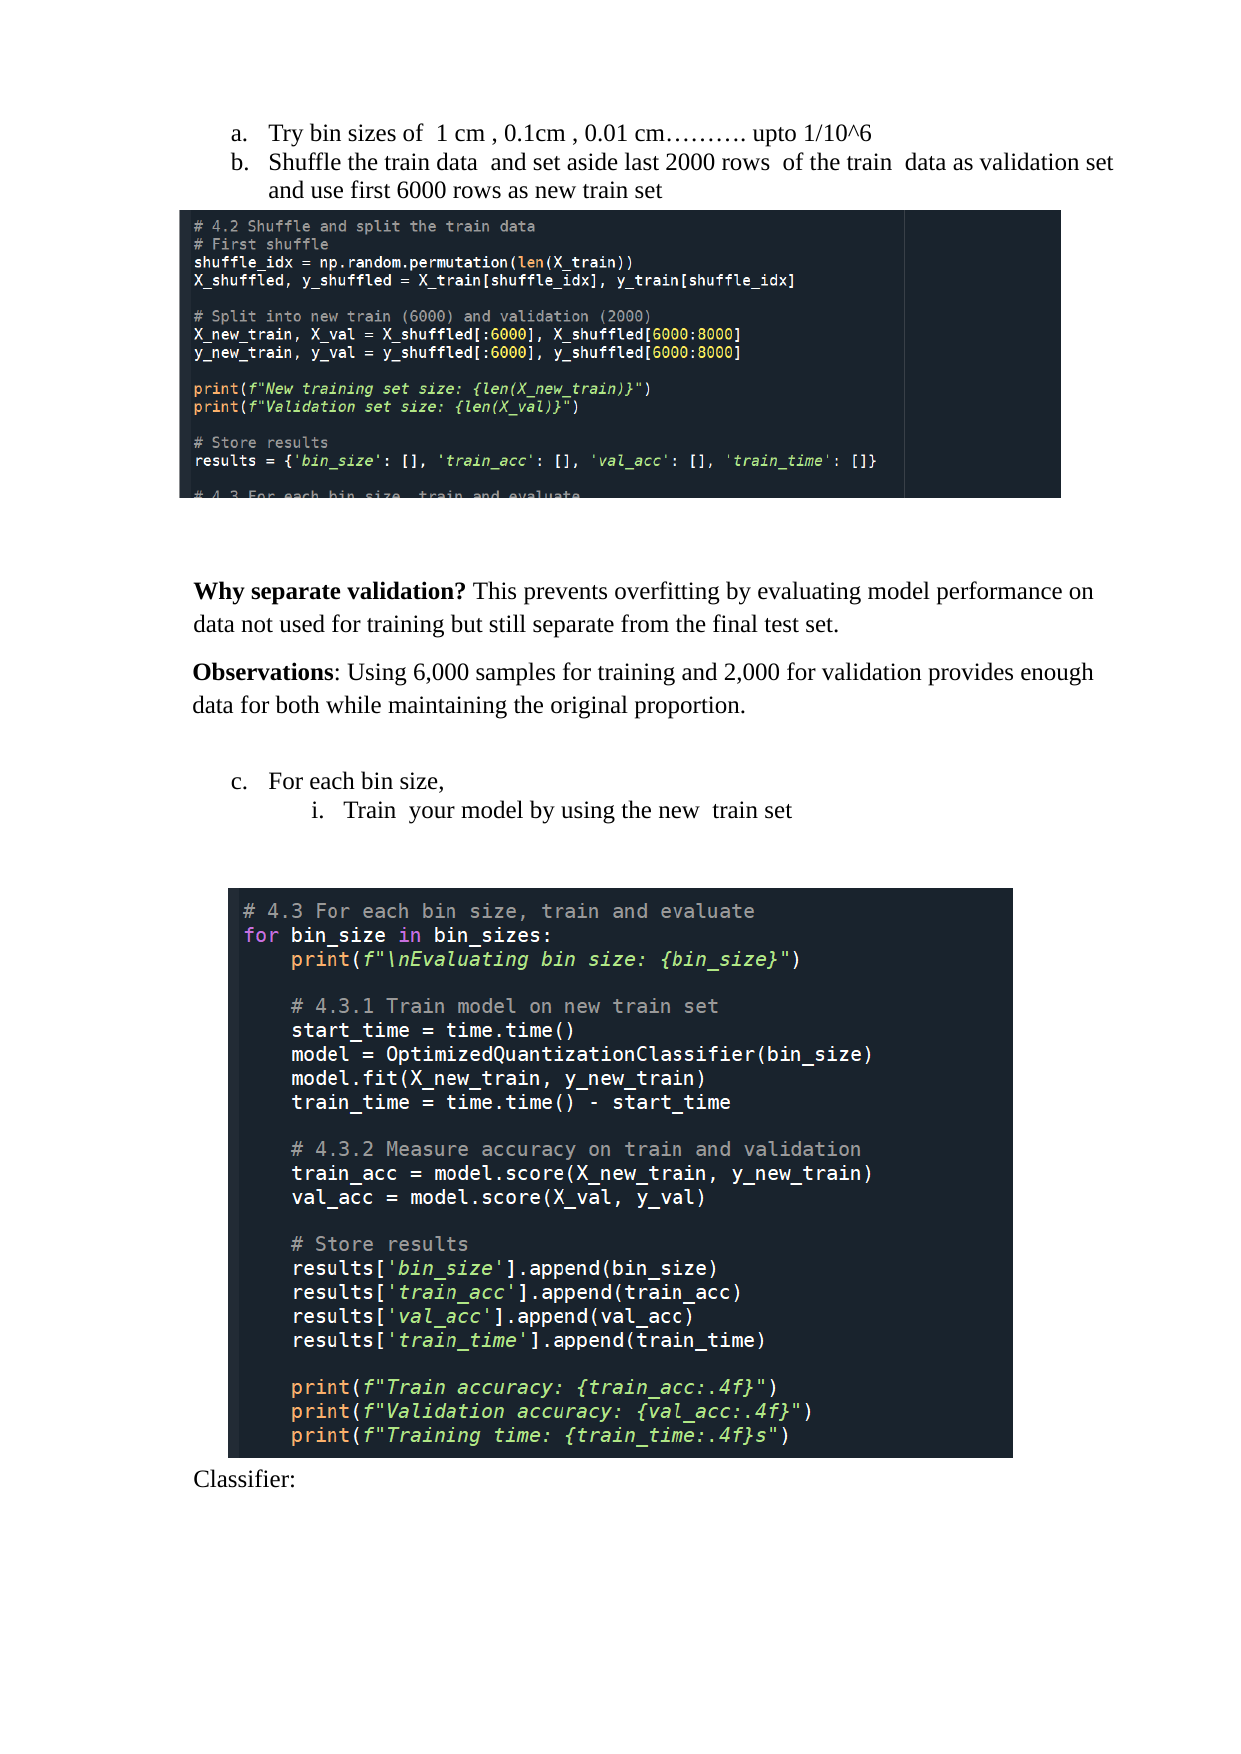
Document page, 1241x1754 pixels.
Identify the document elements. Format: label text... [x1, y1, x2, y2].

list Try bin sizes of 1 cm , 0.1cm , 0.01 cm………. upto 1/10^6 [231, 118, 1122, 147]
picture [221, 881, 1019, 1464]
picture [174, 204, 1066, 503]
list For each bin size, [231, 766, 1122, 795]
list Shuffle the train data and set aside last 2000 rows of the train data as validation set and use first 6000 rows as new train set [231, 147, 1122, 204]
list Why separate validation? This prevents overfitting by evaluating model performance on data not used for training but still separate from the final test set. [156, 576, 1122, 638]
list Classifier: [193, 881, 1122, 1493]
text Observations: Using 6,000 samples for training and 2,000 for validation provides enough data for both while maintaining the original proportion. [192, 657, 1122, 719]
list Train your model by using the new train set [324, 795, 1122, 824]
